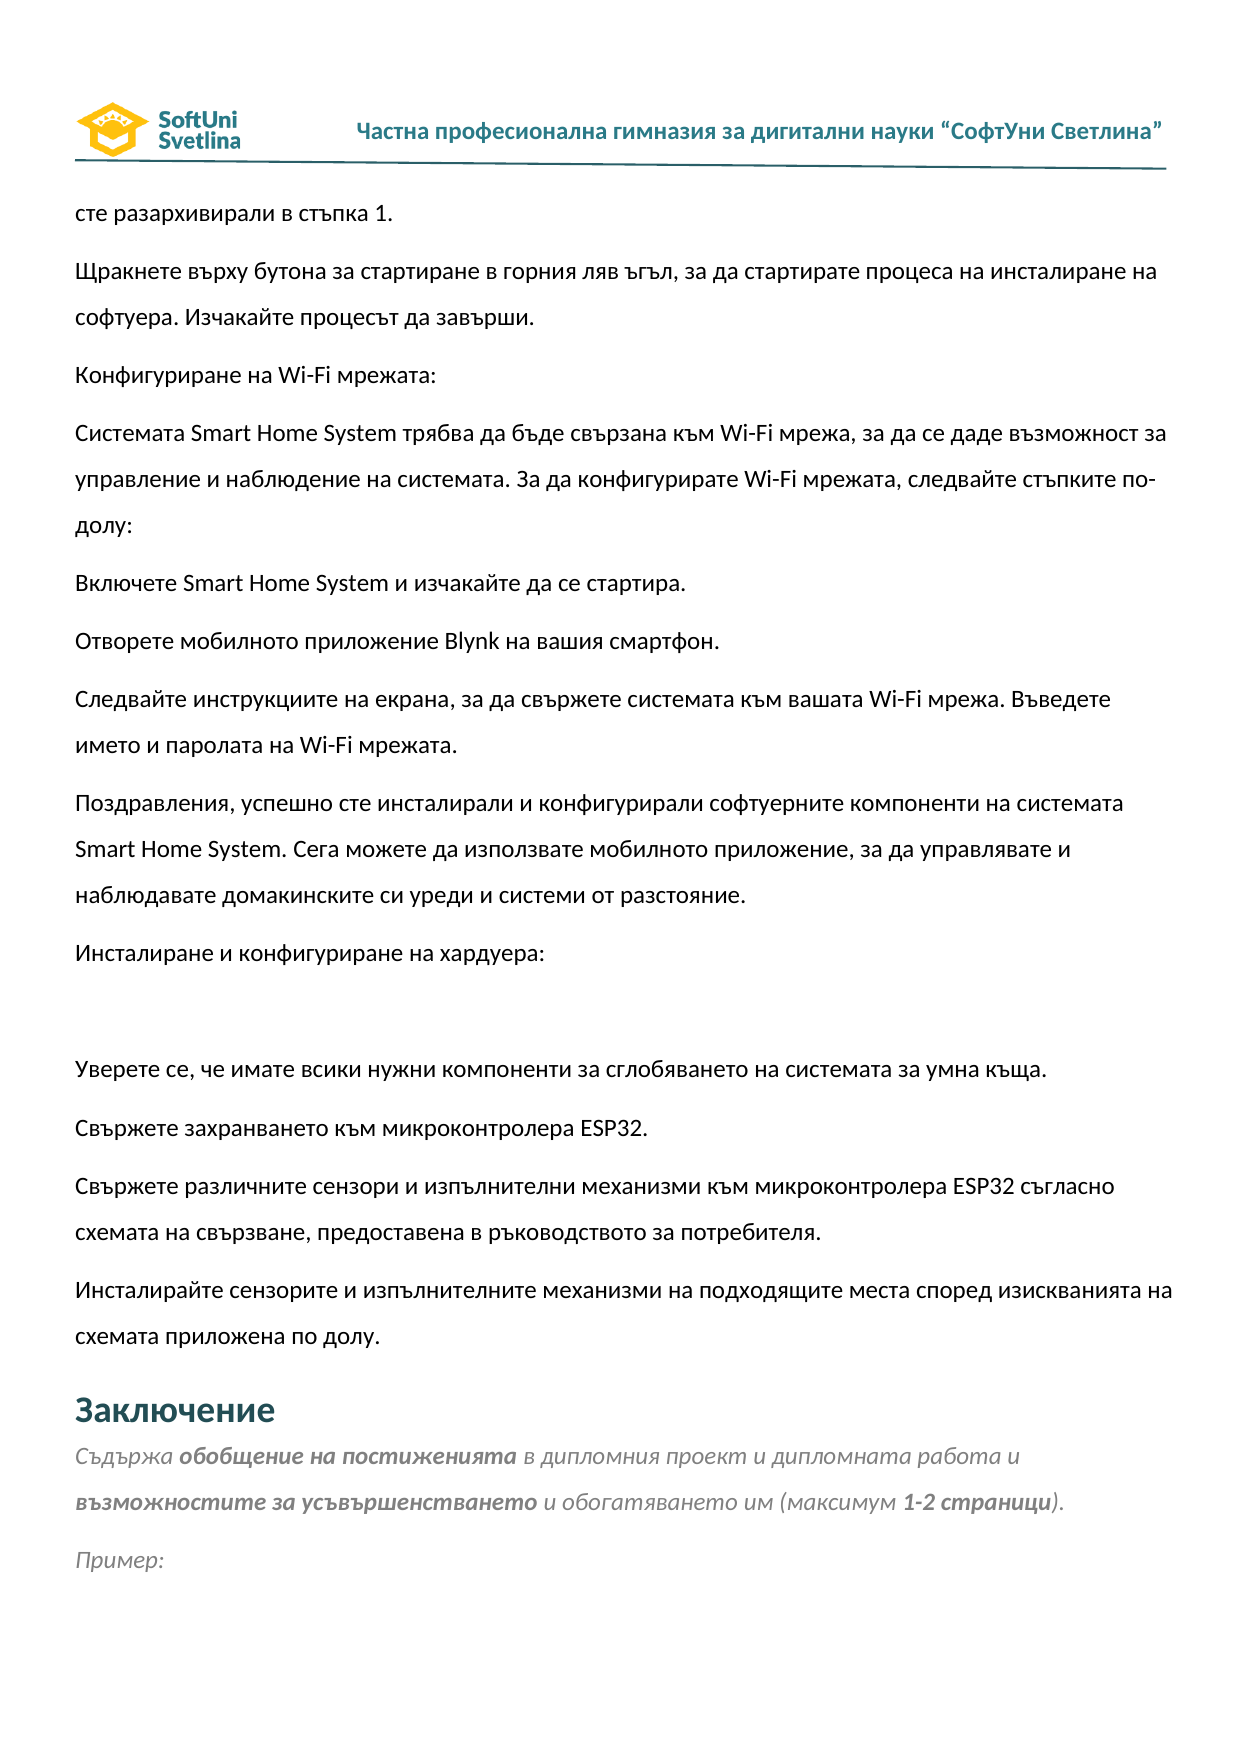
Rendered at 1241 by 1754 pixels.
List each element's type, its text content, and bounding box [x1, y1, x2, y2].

text Свържете различните сензори и изпълнителни механизми към микроконтролера ESP32 съгласно схемата на свързване, предоставена в ръководството за потребителя. [75, 1170, 1181, 1246]
subtitle Заключение [75, 1386, 1181, 1432]
text Включете Smart Home System и изчакайте да се стартира. [75, 567, 1181, 598]
text Уверете се, че имате всики нужни компоненти за сглобяването на системата за умна къща. [75, 1054, 1181, 1084]
text Поздравления, успешно сте инсталирали и конфигурирали софтуерните компоненти на системата Smart Home System. Сега можете да използвате мобилното приложение, за да управлявате и наблюдавате домакинските си уреди и системи от разстояние. [75, 787, 1181, 909]
text сте разархивирали в стъпка 1. [75, 197, 1181, 227]
text Конфигуриране на Wi-Fi мрежата: [75, 359, 1181, 390]
text Съдържа обобщение на постиженията в дипломния проект и дипломната работа и възможностите за усъвършенстването и обогатяването им (максимум 1-2 страници). [75, 1441, 1181, 1517]
text Щракнете върху бутона за стартиране в горния ляв ъгъл, за да стартирате процеса на инсталиране на софтуeра. Изчакайте процесът да завърши. [75, 255, 1181, 331]
text Инсталиране и конфигуриране на хардуера: [75, 937, 1181, 968]
text Системата Smart Home System трябва да бъде свързана към Wi-Fi мрежа, за да се даде възможност за управление и наблюдение на системата. За да конфигурирате Wi-Fi мрежата, следвайте стъпките по-долу: [75, 417, 1181, 539]
picture [75, 102, 240, 157]
text Следвайте инструкциите на екрана, за да свържете системата към вашата Wi-Fi мрежа. Въведете името и паролата на Wi-Fi мрежата. [75, 683, 1181, 760]
text Свържете захранването към микроконтролера ESP32. [75, 1112, 1181, 1142]
text Инсталирайте сензорите и изпълнителните механизми на подходящите места според изискванията на схемата приложена по долу. [75, 1274, 1181, 1350]
text Пример: [75, 1544, 1181, 1575]
text Отворете мобилното приложение Blynk на вашия смартфон. [75, 625, 1181, 656]
